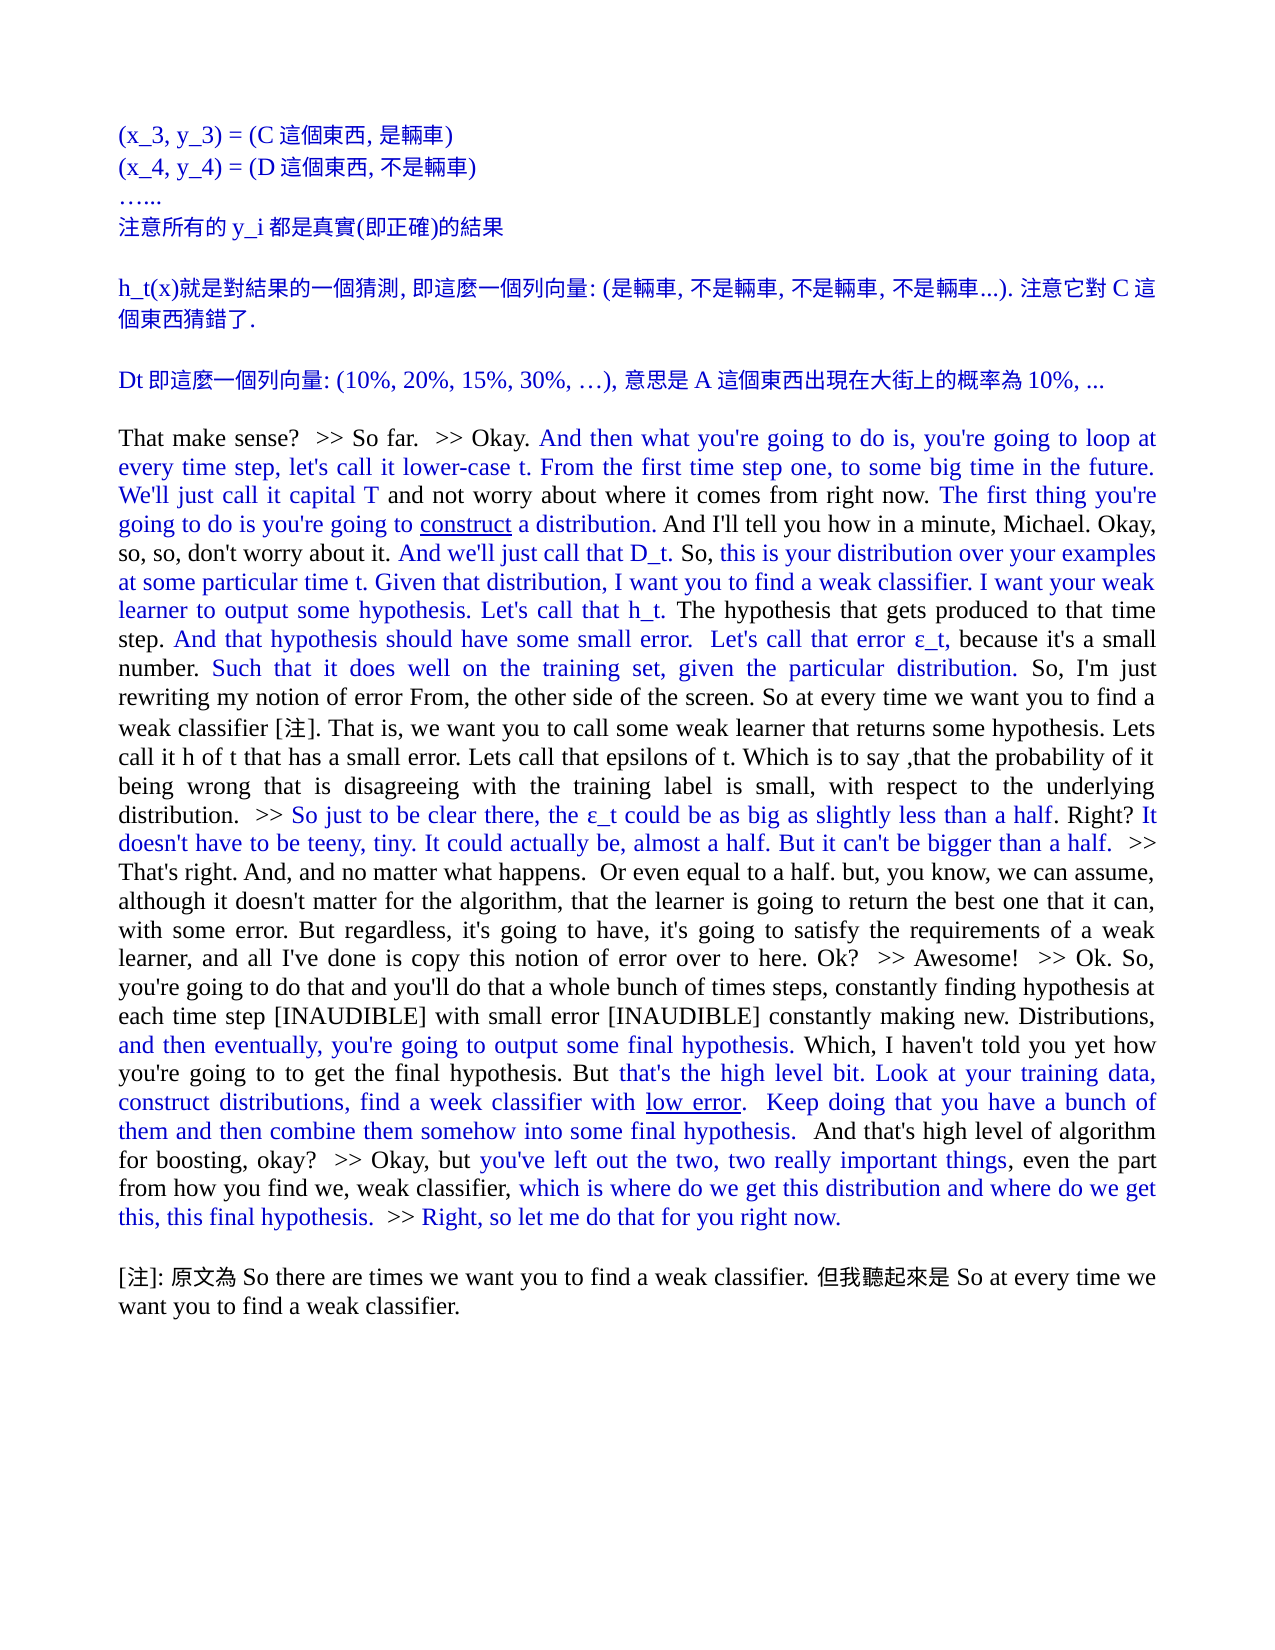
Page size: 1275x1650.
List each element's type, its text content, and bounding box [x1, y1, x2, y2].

text [注]: 原文為So there are times we want you to find a weak classifier. 但我聽起來是 So at every time we want you to find a weak classifier. [118, 1260, 1157, 1320]
text 注意所有的y_i都是真實(即正確)的結果 [118, 210, 1157, 242]
text …... [118, 181, 1157, 210]
text That make sense? >> So far. >> Okay. And then what you're going to do is, you're going to loop at every time step, let's call it lower-case t. From the first time step one, to some big time in the future. We'll just call it capital T and not worry about where it comes from right now. The first thing you're going to do is you're going to construct a distribution. And I'll tell you how in a minute, Michael. Okay, so, so, don't worry about it. And we'll just call that D_t. So, this is your distribution over your examples at some particular time t. Given that distribution, I want you to find a weak classifier. I want your weak learner to output some hypothesis. Let's call that h_t. The hypothesis that gets produced to that time step. And that hypothesis should have some small error. Let's call that error ε_t, because it's a small number. Such that it does well on the training set, given the particular distribution. So, I'm just rewriting my notion of error From, the other side of the screen. So at every time we want you to find a weak classifier [注]. That is, we want you to call some weak learner that returns some hypothesis. Lets call it h of t that has a small error. Lets call that epsilons of t. Which is to say ,that the probability of it being wrong that is disagreeing with the training label is small, with respect to the underlying distribution. >> So just to be clear there, the ε_t could be as big as slightly less than a half. Right? It doesn't have to be teeny, tiny. It could actually be, almost a half. But it can't be bigger than a half. >> That's right. And, and no matter what happens. Or even equal to a half. but, you know, we can assume, although it doesn't matter for the algorithm, that the learner is going to return the best one that it can, with some error. But regardless, it's going to have, it's going to satisfy the requirements of a weak learner, and all I've done is copy this notion of error over to here. Ok? >> Awesome! >> Ok. So, you're going to do that and you'll do that a whole bunch of times steps, constantly finding hypothesis at each time step [INAUDIBLE] with small error [INAUDIBLE] constantly making new. Distributions, and then eventually, you're going to output some final hypothesis. Which, I haven't told you yet how you're going to to get the final hypothesis. But that's the high level bit. Look at your training data, construct distributions, find a week classifier with low error. Keep doing that you have a bunch of them and then combine them somehow into some final hypothesis. And that's high level of algorithm for boosting, okay? >> Okay, but you've left out the two, two really important things, even the part from how you find we, weak classifier, which is where do we get this distribution and where do we get this, this final hypothesis. >> Right, so let me do that for you right now. [118, 423, 1157, 1231]
text (x_3, y_3) = (C這個東西, 是輛車) [118, 118, 1157, 150]
text (x_4, y_4) = (D這個東西, 不是輛車) [118, 150, 1157, 181]
text Dt即這麼一個列向量: (10%, 20%, 15%, 30%, …), 意思是A這個東西出現在大街上的概率為10%, ... [118, 363, 1157, 394]
text h_t(x)就是對結果的一個猜測, 即這麼一個列向量: (是輛車, 不是輛車, 不是輛車, 不是輛車...). 注意它對C這個東西猜錯了. [118, 271, 1157, 334]
